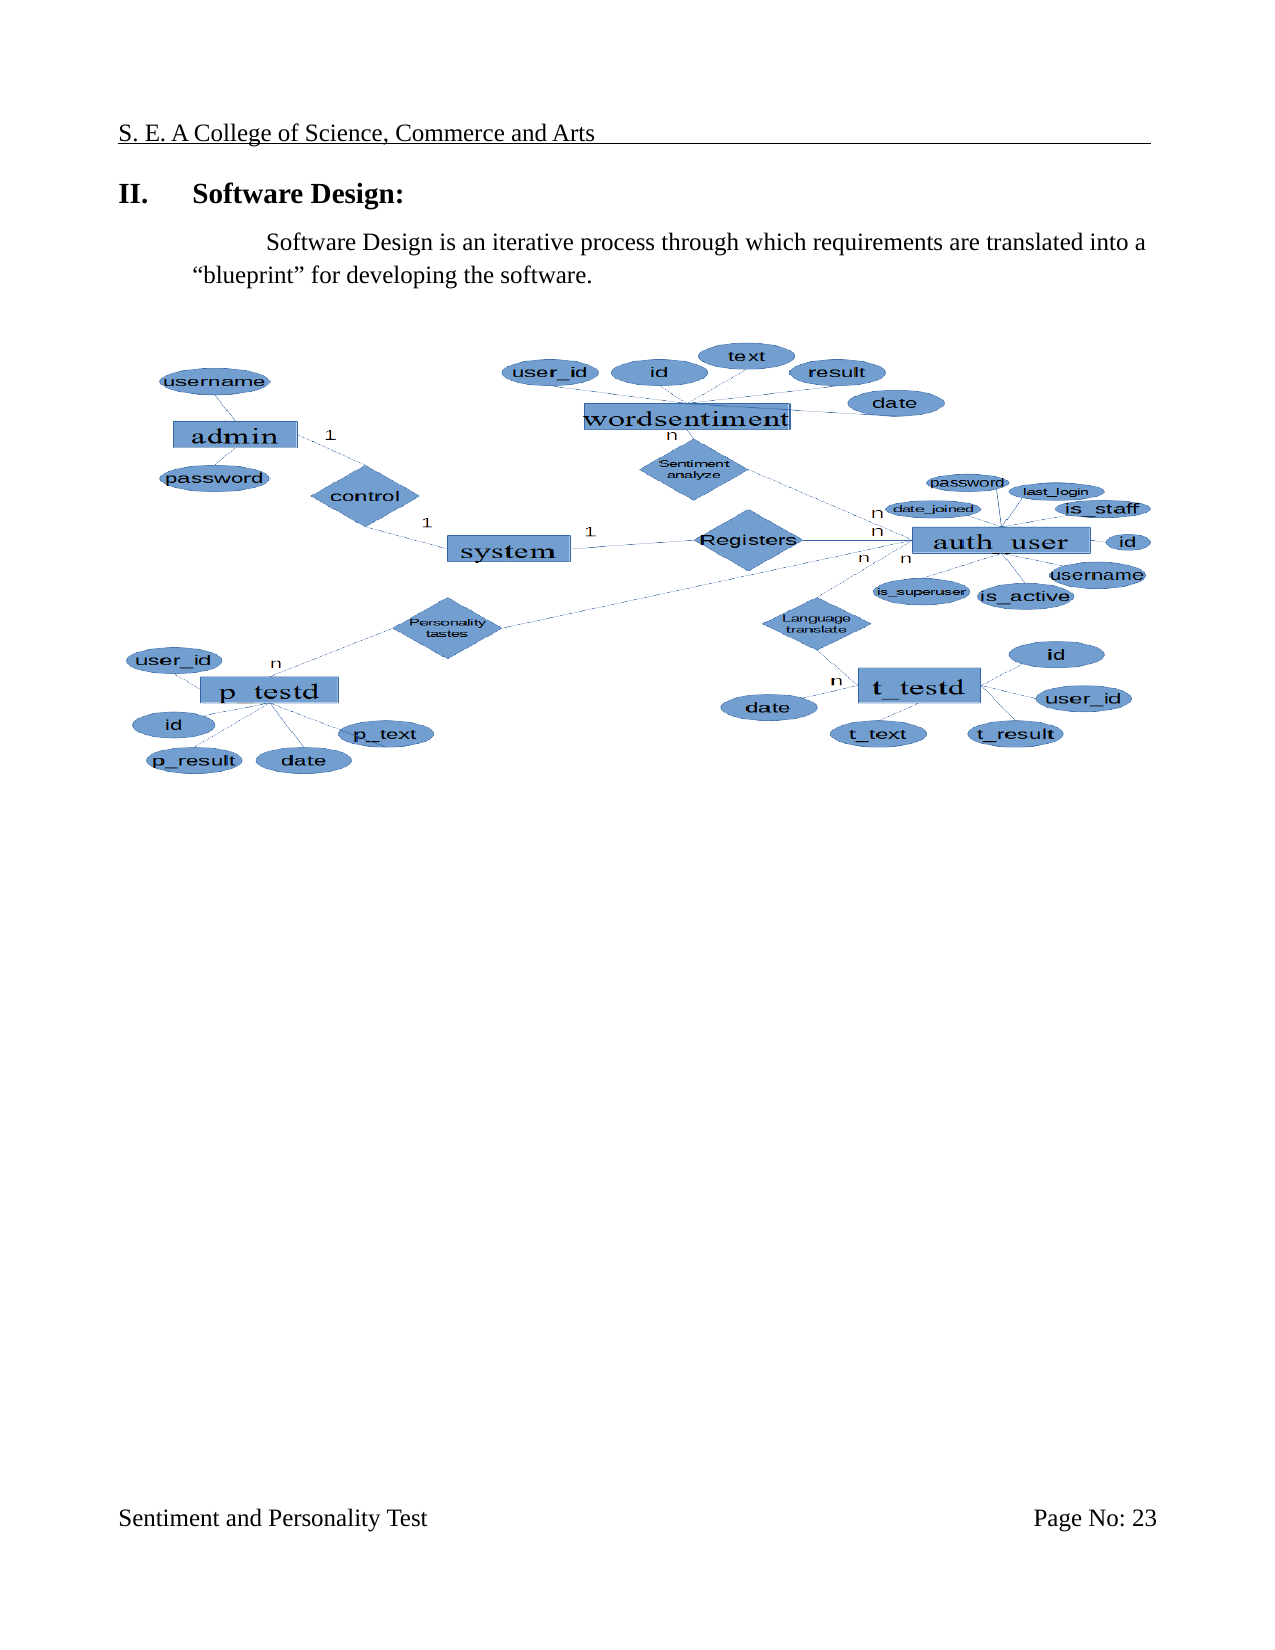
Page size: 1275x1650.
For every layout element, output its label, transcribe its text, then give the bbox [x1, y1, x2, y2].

text Software Design is an iterative process through which requirements are translated into a “blueprint” for developing the software. [118, 227, 1157, 288]
picture [119, 306, 1159, 928]
text II. Software Design: [118, 176, 1157, 210]
